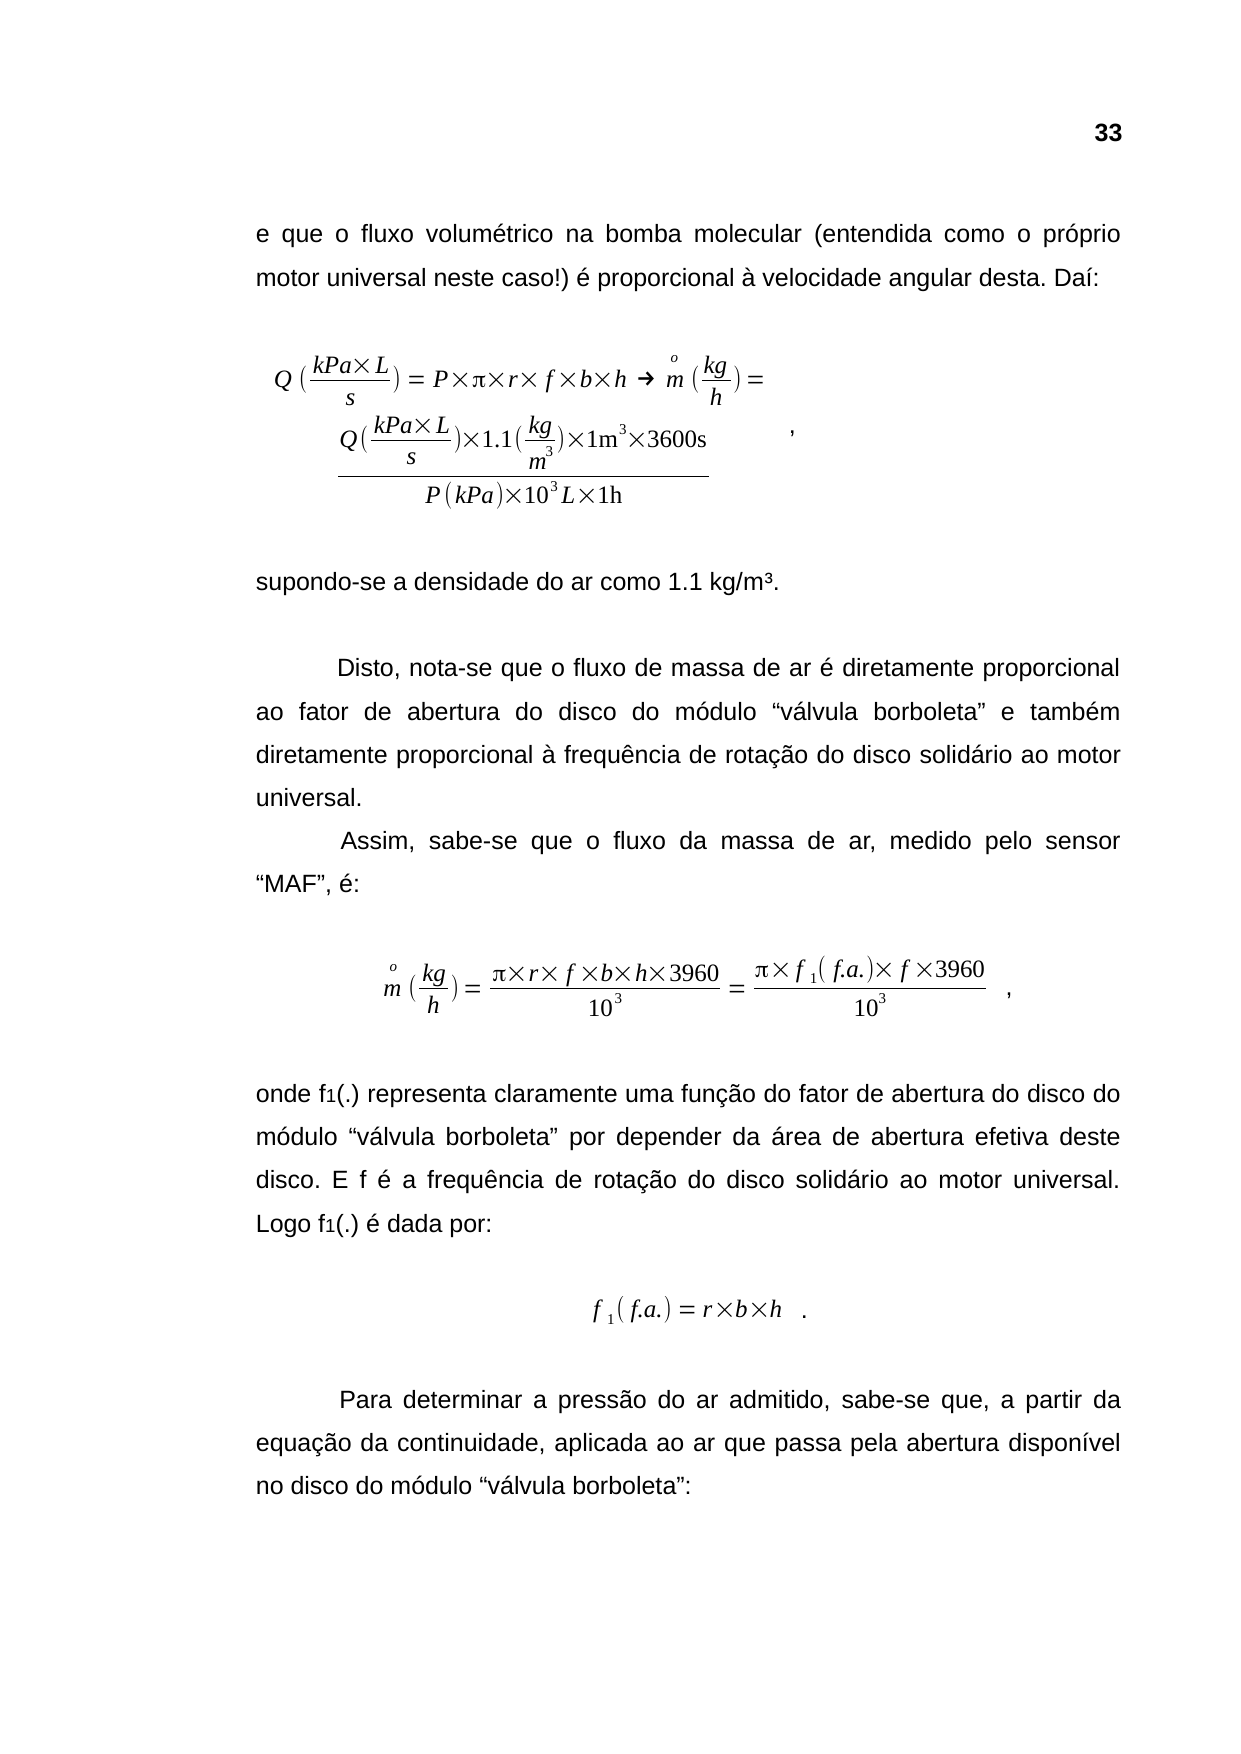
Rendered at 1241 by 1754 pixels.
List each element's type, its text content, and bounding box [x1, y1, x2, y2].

list , [218, 349, 1122, 510]
list onde f1(.) representa claramente uma função do fator de abertura do disco do módulo “válvula borboleta” por depender da área de abertura efetiva deste disco. E f é a frequência de rotação do disco solidário ao motor universal. Logo f1(.) é dada por: [218, 1079, 1122, 1237]
list Disto, nota-se que o fluxo de massa de ar é diretamente proporcional ao fator de abertura do disco do módulo “válvula borboleta” e também diretamente proporcional à frequência de rotação do disco solidário ao motor universal. [218, 653, 1122, 812]
list Para determinar a pressão do ar admitido, sabe-se que, a partir da equação da continuidade, aplicada ao ar que passa pela abertura disponível no disco do módulo “válvula borboleta”: [218, 1385, 1122, 1500]
list Assim, sabe-se que o fluxo da massa de ar, medido pelo sensor “MAF”, é: [218, 826, 1122, 898]
list e que o fluxo volumétrico na bomba molecular (entendida como o próprio motor universal neste caso!) é proporcional à velocidade angular desta. Daí: [218, 219, 1122, 291]
list supondo-se a densidade do ar como 1.1 kg/m³. [218, 567, 1122, 596]
list , [218, 955, 1122, 1022]
list . [218, 1295, 1122, 1327]
